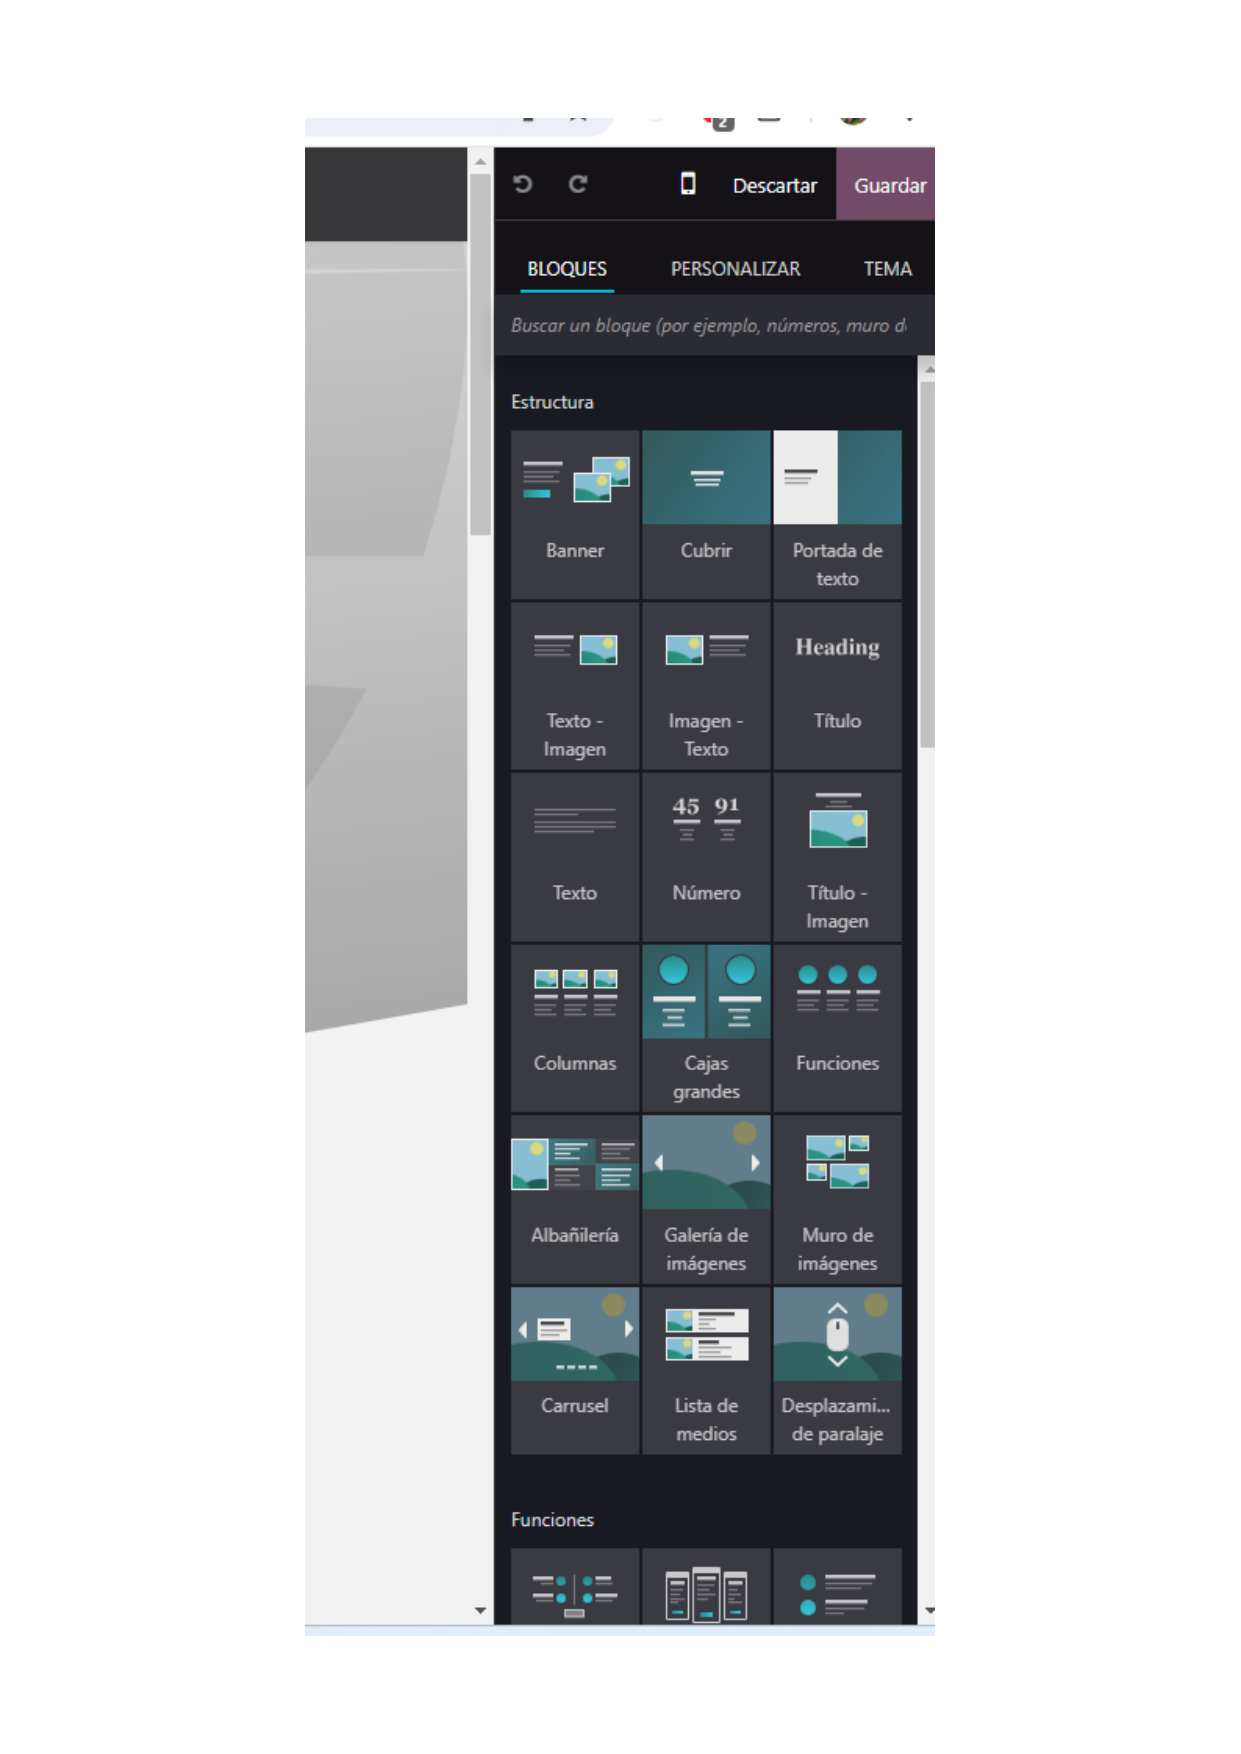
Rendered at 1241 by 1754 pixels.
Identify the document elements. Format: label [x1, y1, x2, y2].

picture [305, 118, 935, 1636]
